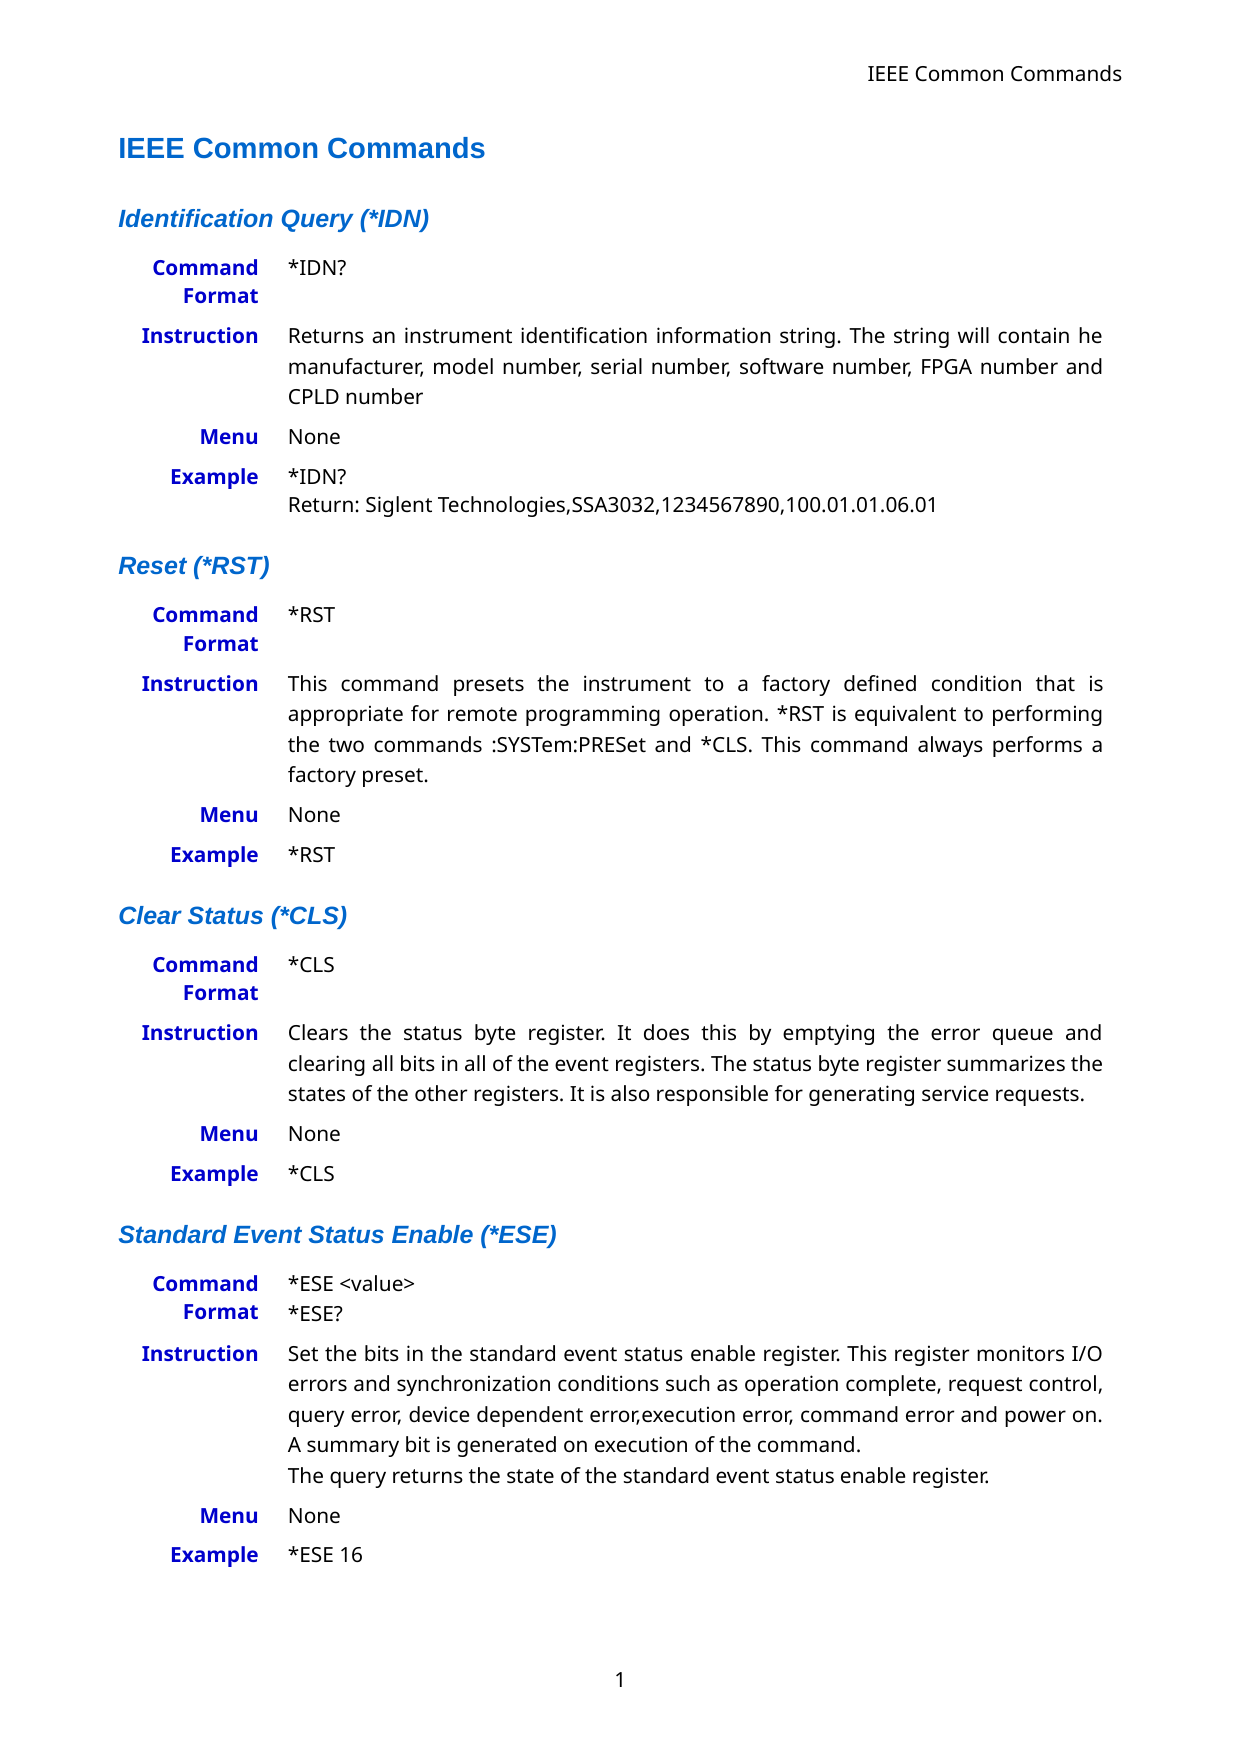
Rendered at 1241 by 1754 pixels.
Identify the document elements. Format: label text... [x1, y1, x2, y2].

table_cell Set the bits in the standard event status enable register. This register monitors I/O errors and synchronization conditions such as operation complete, request control, query error, device dependent error,execution error, command error and power on. A summary bit is generated on execution of the command. The query returns the state of the standard event status enable register. [282, 1334, 1122, 1495]
subtitle IEEE Common Commands [118, 131, 1122, 165]
table_cell *RST [282, 834, 1122, 874]
table_header Command Format [118, 944, 282, 1012]
subtitle Reset (*RST) [118, 551, 1122, 580]
subtitle Clear Status (*CLS) [118, 901, 1122, 929]
table_cell *ESE 16 [282, 1535, 1122, 1575]
table_header *RST [282, 595, 1122, 663]
table_cell Menu [118, 794, 282, 834]
table_cell None [282, 794, 1122, 834]
table_header *CLS [282, 944, 1122, 1012]
table_cell Example [118, 834, 282, 874]
table_cell None [282, 1495, 1122, 1535]
table_cell *CLS [282, 1153, 1122, 1193]
table_cell Instruction [118, 1013, 282, 1113]
table_cell This command presets the instrument to a factory defined condition that is appropriate for remote programming operation. *RST is equivalent to performing the two commands :SYSTem:PRESet and *CLS. This command always performs a factory preset. [282, 663, 1122, 794]
table_header Command Format [118, 595, 282, 663]
table_header Command Format [118, 1263, 282, 1333]
subtitle Identification Query (*IDN) [118, 204, 1122, 233]
table_header Command Format [118, 248, 282, 316]
table_cell Instruction [118, 1334, 282, 1495]
subtitle Standard Event Status Enable (*ESE) [118, 1219, 1122, 1248]
table_header *IDN? [282, 248, 1122, 316]
table_header *ESE <value> *ESE? [282, 1263, 1122, 1333]
table_cell *IDN? Return: Siglent Technologies,SSA3032,1234567890,100.01.01.06.01 [282, 456, 1122, 525]
table_cell Example [118, 456, 282, 525]
table_cell Returns an instrument identification information string. The string will contain he manufacturer, model number, serial number, software number, FPGA number and CPLD number [282, 316, 1122, 416]
table_cell None [282, 1113, 1122, 1153]
table_cell Menu [118, 1113, 282, 1153]
table_cell Instruction [118, 663, 282, 794]
table_cell None [282, 416, 1122, 456]
table_cell Menu [118, 1495, 282, 1535]
table_cell Clears the status byte register. It does this by emptying the error queue and clearing all bits in all of the event registers. The status byte register summarizes the states of the other registers. It is also responsible for generating service requests. [282, 1013, 1122, 1113]
table_cell Menu [118, 416, 282, 456]
table_cell Instruction [118, 316, 282, 416]
table_cell Example [118, 1535, 282, 1575]
table_cell Example [118, 1153, 282, 1193]
